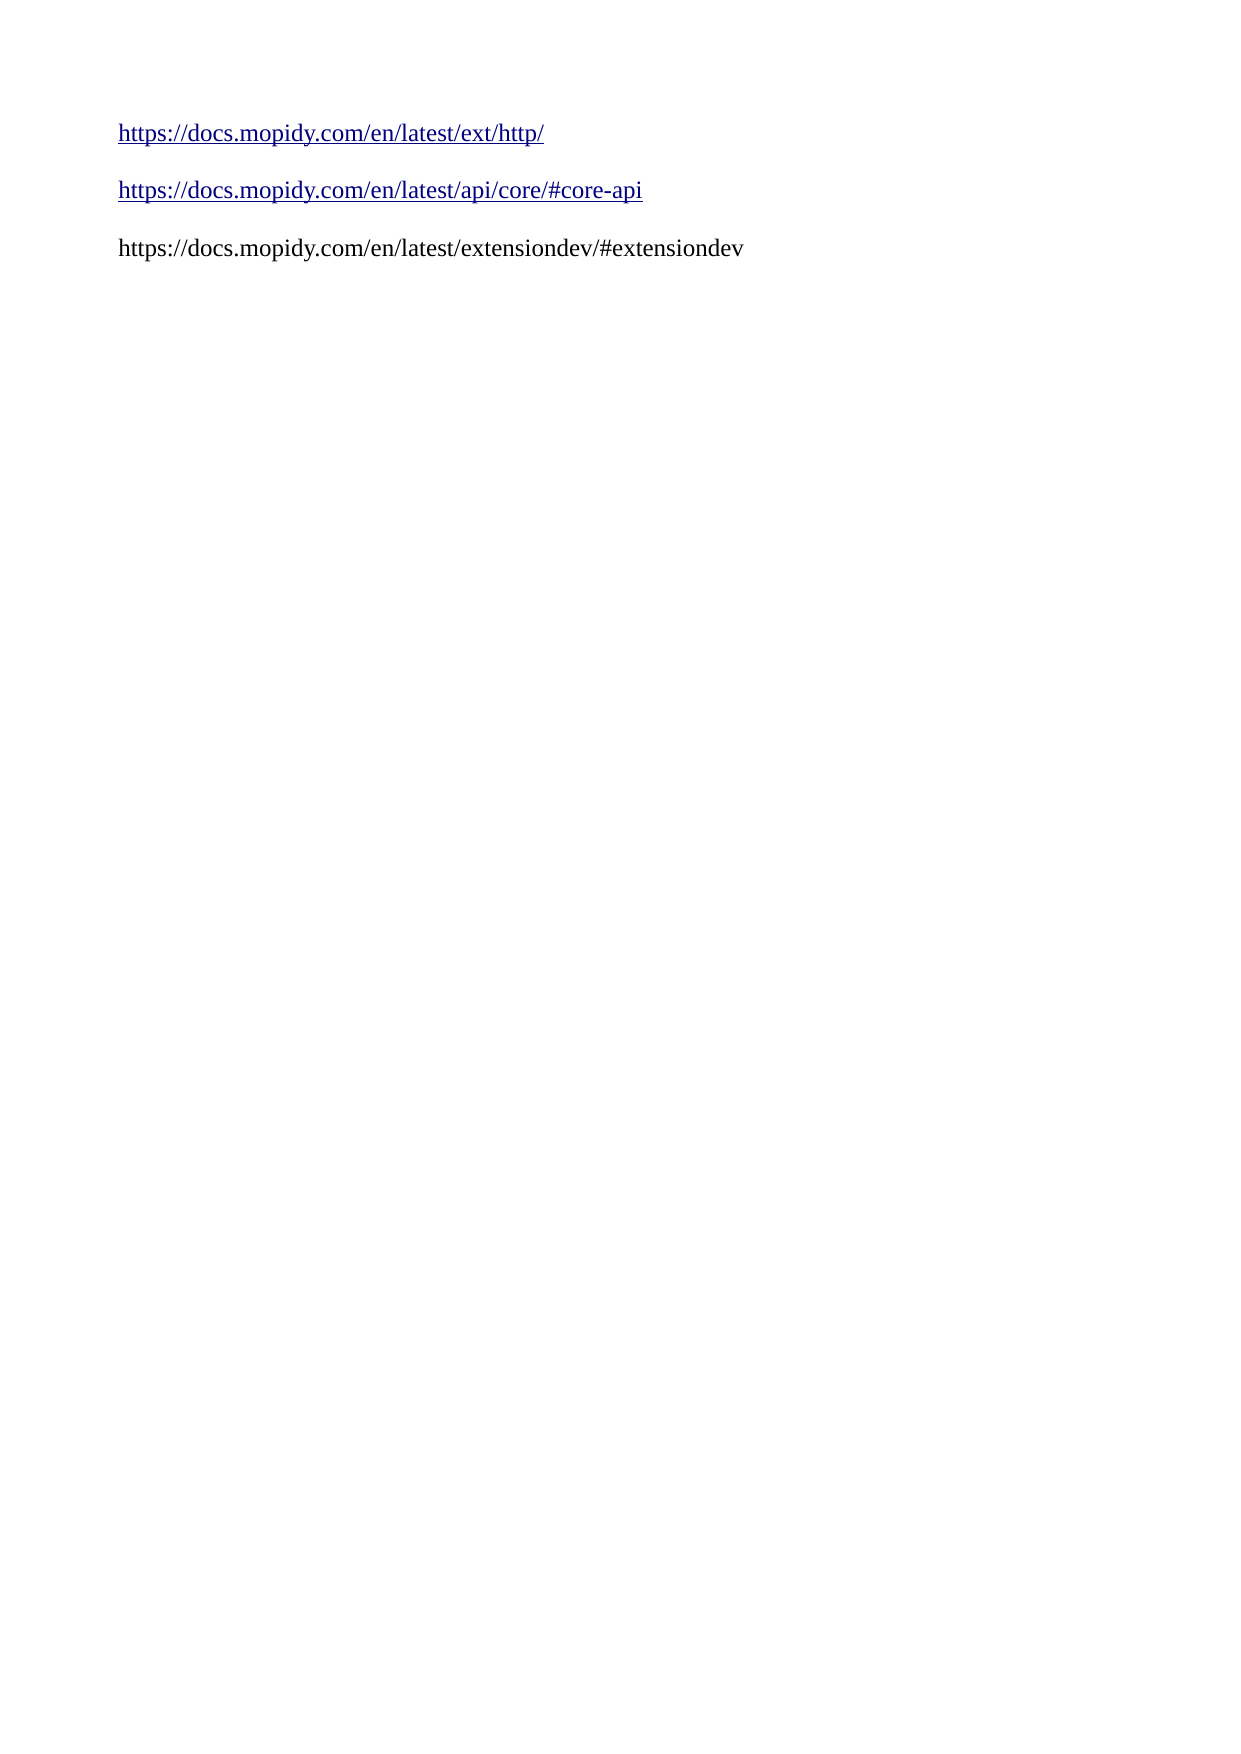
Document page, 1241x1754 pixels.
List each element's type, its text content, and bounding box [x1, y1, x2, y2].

text https://docs.mopidy.com/en/latest/extensiondev/#extensiondev [118, 233, 1122, 262]
text https://docs.mopidy.com/en/latest/api/core/#core-api [118, 176, 1122, 204]
text https://docs.mopidy.com/en/latest/ext/http/ [118, 118, 1122, 147]
